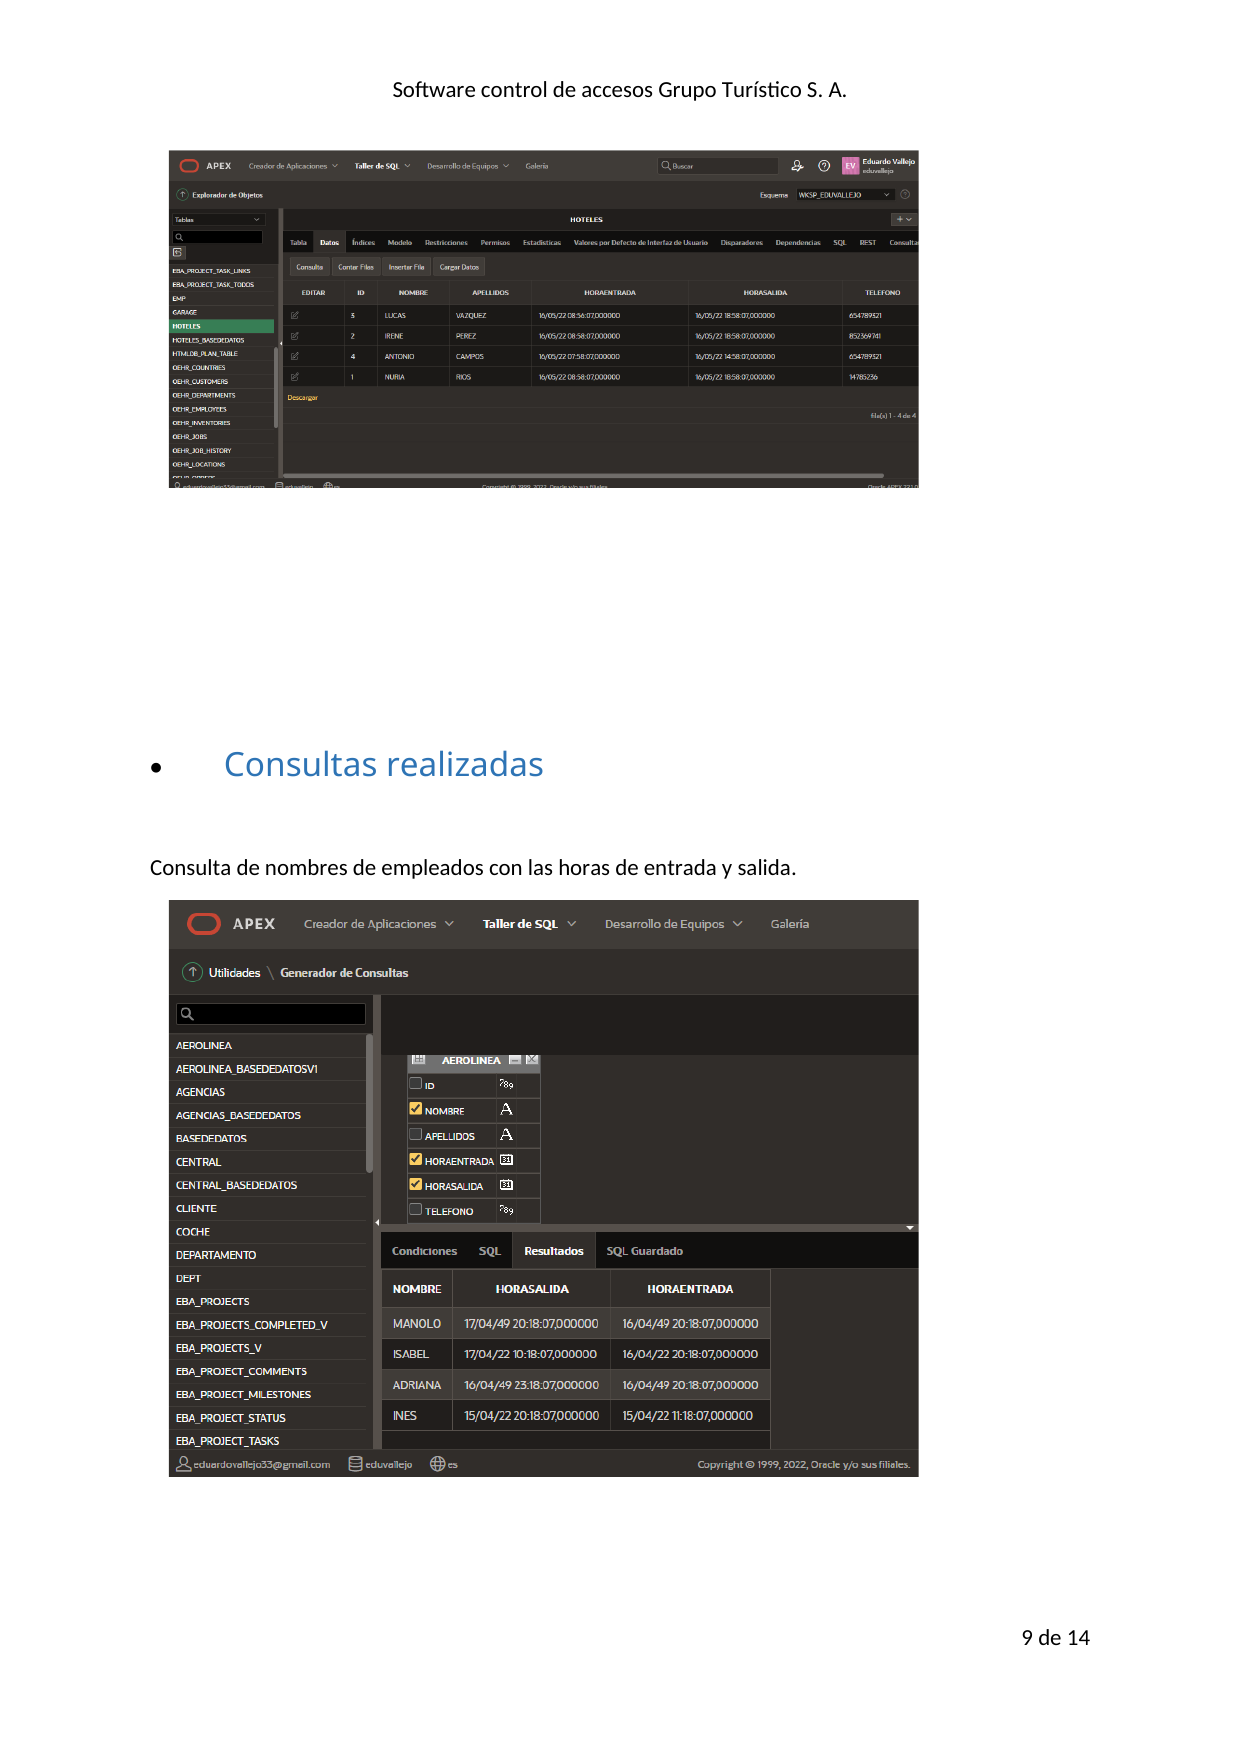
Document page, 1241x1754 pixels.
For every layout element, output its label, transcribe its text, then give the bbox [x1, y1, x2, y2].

text Consulta de nombres de empleados con las horas de entrada y salida. [150, 853, 1090, 881]
picture [168, 150, 919, 488]
text ⦁ Consultas realizadas [150, 741, 1090, 786]
picture [168, 900, 919, 1477]
